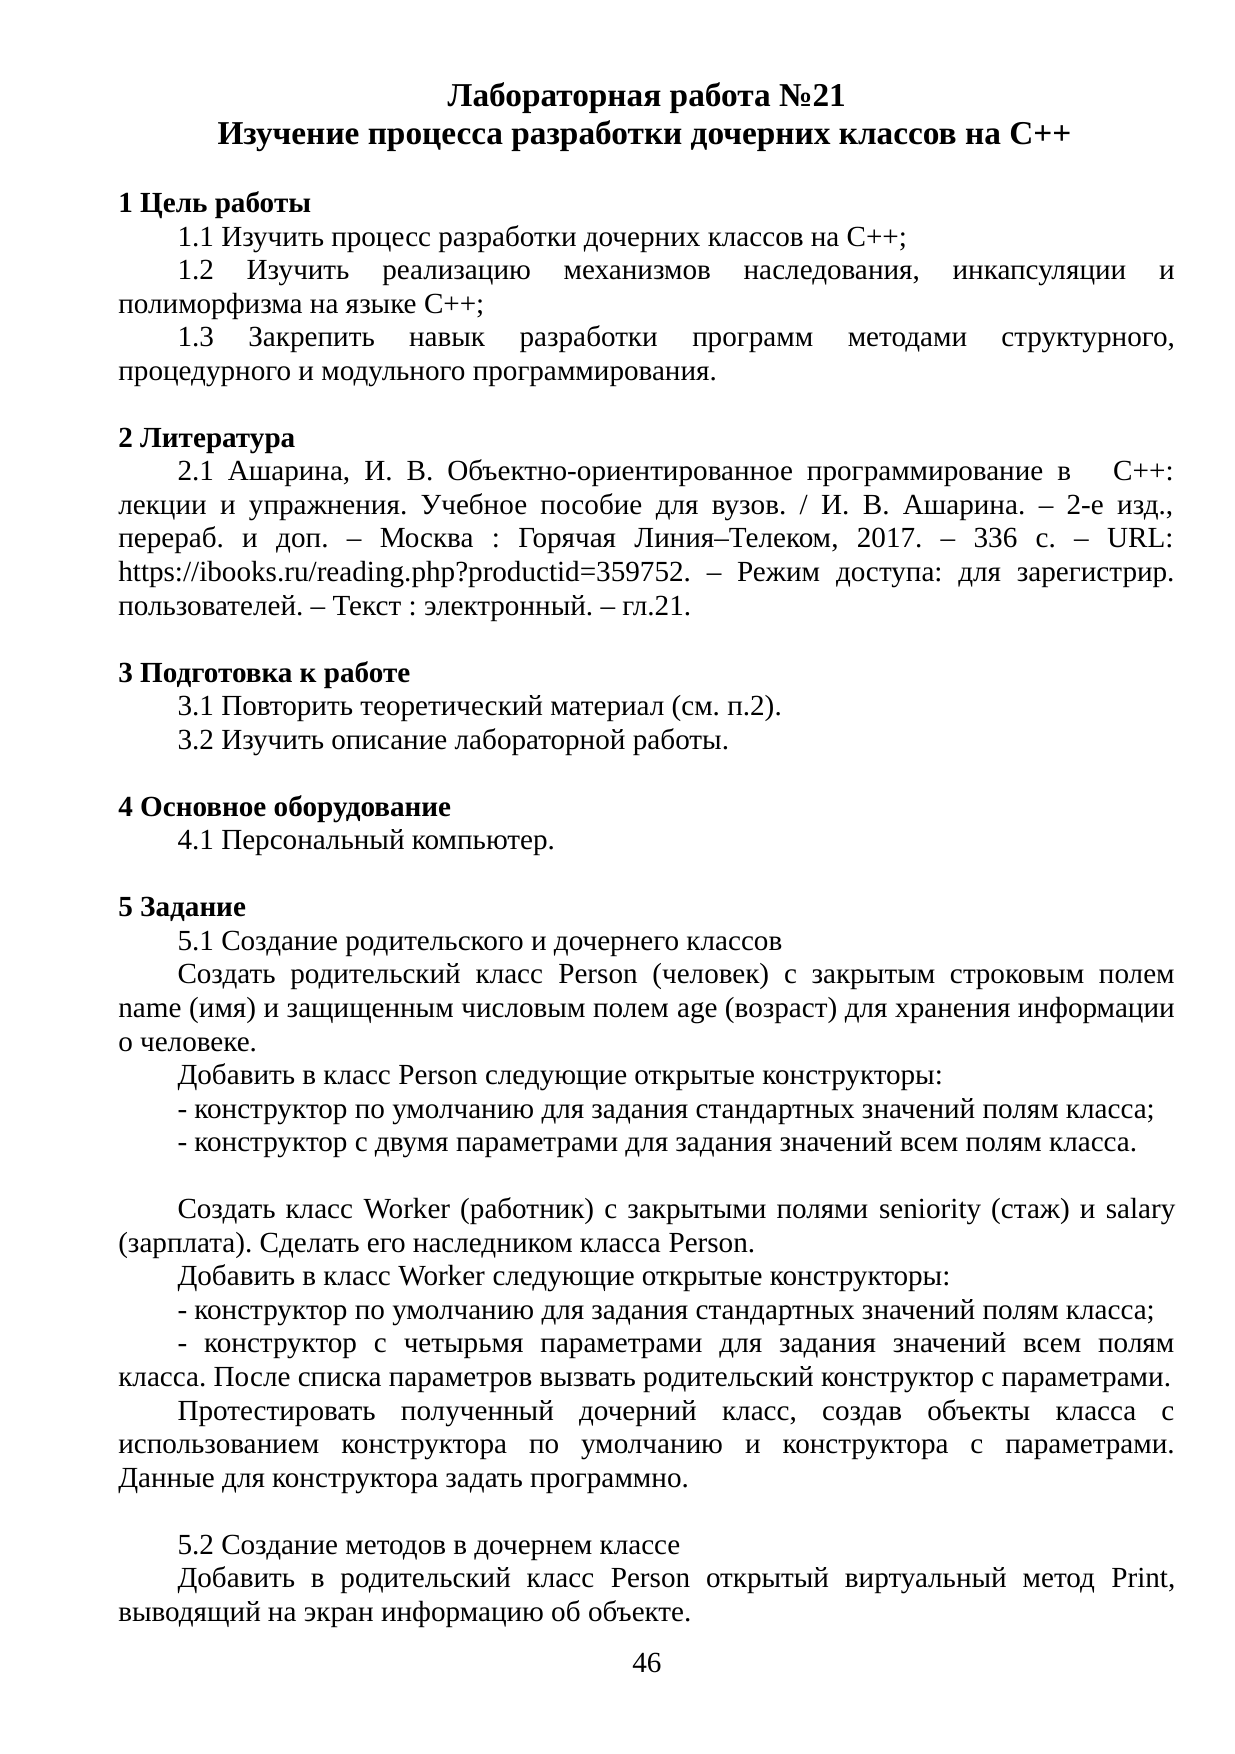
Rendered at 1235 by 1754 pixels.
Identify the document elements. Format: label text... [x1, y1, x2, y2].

text Добавить в класс Worker следующие открытые конструкторы: [118, 1258, 1175, 1292]
text 1 Цель работы [118, 185, 1175, 219]
text 1.1 Изучить процесс разработки дочерних классов на С++; [118, 219, 1175, 252]
text Создать класс Worker (работник) с закрытыми полями seniority (стаж) и salary (зарплата). Сделать его наследником класса Person. [118, 1191, 1175, 1258]
text Добавить в класс Person следующие открытые конструкторы: [118, 1057, 1175, 1091]
text 2 Литература [118, 420, 1175, 453]
text Протестировать полученный дочерний класс, создав объекты класса с использованием конструктора по умолчанию и конструктора с параметрами. Данные для конструктора задать программно. [118, 1393, 1175, 1493]
text 5 Задание [118, 889, 1175, 923]
text 5.2 Создание методов в дочернем классе [118, 1527, 1175, 1560]
text - конструктор с четырьмя параметрами для задания значений всем полям класса. После списка параметров вызвать родительский конструктор с параметрами. [118, 1326, 1175, 1393]
text 4.1 Персональный компьютер. [118, 822, 1175, 856]
text - конструктор с двумя параметрами для задания значений всем полям класса. [118, 1124, 1175, 1158]
text Изучение процесса разработки дочерних классов на С++ [118, 113, 1171, 152]
text 3.1 Повторить теоретический материал (см. п.2). [118, 688, 1175, 722]
text Добавить в родительский класс Person открытый виртуальный метод Print, выводящий на экран информацию об объекте. [118, 1560, 1175, 1627]
text 5.1 Создание родительского и дочернего классов [118, 923, 1175, 957]
text Лабораторная работа №21 [118, 75, 1175, 113]
text 3.2 Изучить описание лабораторной работы. [118, 722, 1175, 755]
text - конструктор по умолчанию для задания стандартных значений полям класса; [118, 1292, 1175, 1326]
text 1.3 Закрепить навык разработки программ методами структурного, процедурного и модульного программирования. [118, 319, 1175, 386]
text Создать родительский класс Person (человек) с закрытым строковым полем name (имя) и защищенным числовым полем age (возраст) для хранения информации о человеке. [118, 957, 1175, 1057]
text 1.2 Изучить реализацию механизмов наследования, инкапсуляции и полиморфизма на языке C++; [118, 252, 1175, 319]
text 3 Подготовка к работе [118, 655, 1175, 688]
text 2.1 Ашарина, И. В. Объектно-ориентированное программирование в С++: лекции и упражнения. Учебное пособие для вузов. / И. В. Ашарина. – 2-е изд., перераб. и доп. – Москва : Горячая Линия–Телеком, 2017. – 336 с. – URL: https://ibooks.ru/reading.php?productid=359752. – Режим доступа: для зарегистрир. пользователей. – Текст : электронный. – гл.21. [118, 453, 1175, 621]
text 4 Основное оборудование [118, 789, 1175, 822]
text - конструктор по умолчанию для задания стандартных значений полям класса; [118, 1091, 1175, 1124]
